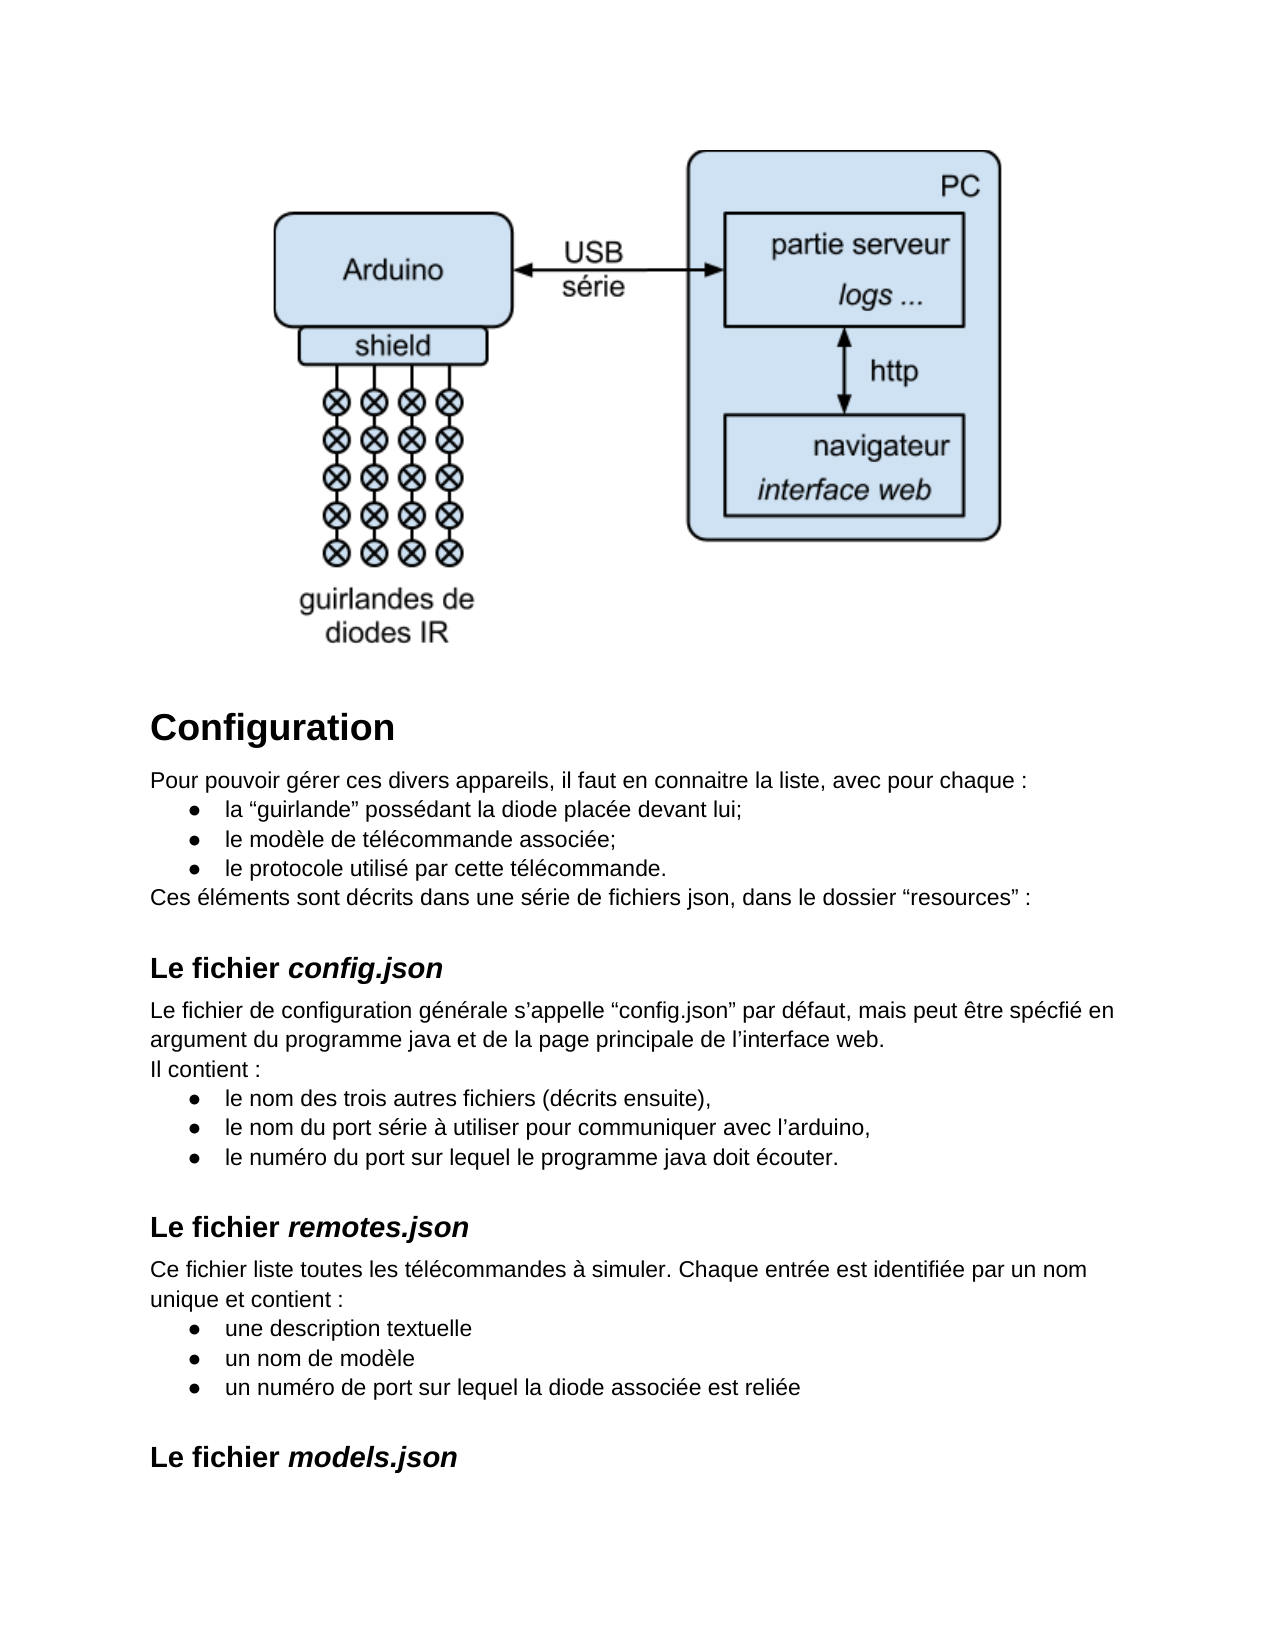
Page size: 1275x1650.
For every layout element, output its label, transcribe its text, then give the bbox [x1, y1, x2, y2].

list le nom du port série à utiliser pour communiquer avec l’arduino, [187, 1115, 1125, 1141]
text Pour pouvoir gérer ces divers appareils, il faut en connaitre la liste, avec pour chaque : [150, 767, 1125, 793]
list la “guirlande” possédant la diode placée devant lui; [187, 797, 1125, 822]
text Le fichier de configuration générale s’appelle “config.json” par défaut, mais peut être spécfié en argument du programme java et de la page principale de l’interface web. [150, 998, 1125, 1053]
list le modèle de télécommande associée; [187, 826, 1125, 852]
text Ces éléments sont décrits dans une série de fichiers json, dans le dossier “resources” : [150, 885, 1125, 911]
subtitle Le fichier models.json [150, 1441, 1125, 1474]
subtitle Configuration [150, 707, 1125, 749]
list un numéro de port sur lequel la diode associée est reliée [187, 1374, 1125, 1400]
list un nom de modèle [187, 1345, 1125, 1371]
list le numéro du port sur lequel le programme java doit écouter. [187, 1144, 1125, 1170]
text Il contient : [150, 1056, 1125, 1082]
picture [273, 150, 1002, 654]
subtitle Le fichier remotes.json [150, 1211, 1125, 1244]
list une description textuelle [187, 1316, 1125, 1341]
list le nom des trois autres fichiers (décrits ensuite), [187, 1086, 1125, 1111]
subtitle Le fichier config.json [150, 952, 1125, 984]
text Ce fichier liste toutes les télécommandes à simuler. Chaque entrée est identifiée par un nom unique et contient : [150, 1257, 1125, 1312]
list le protocole utilisé par cette télécommande. [187, 856, 1125, 881]
